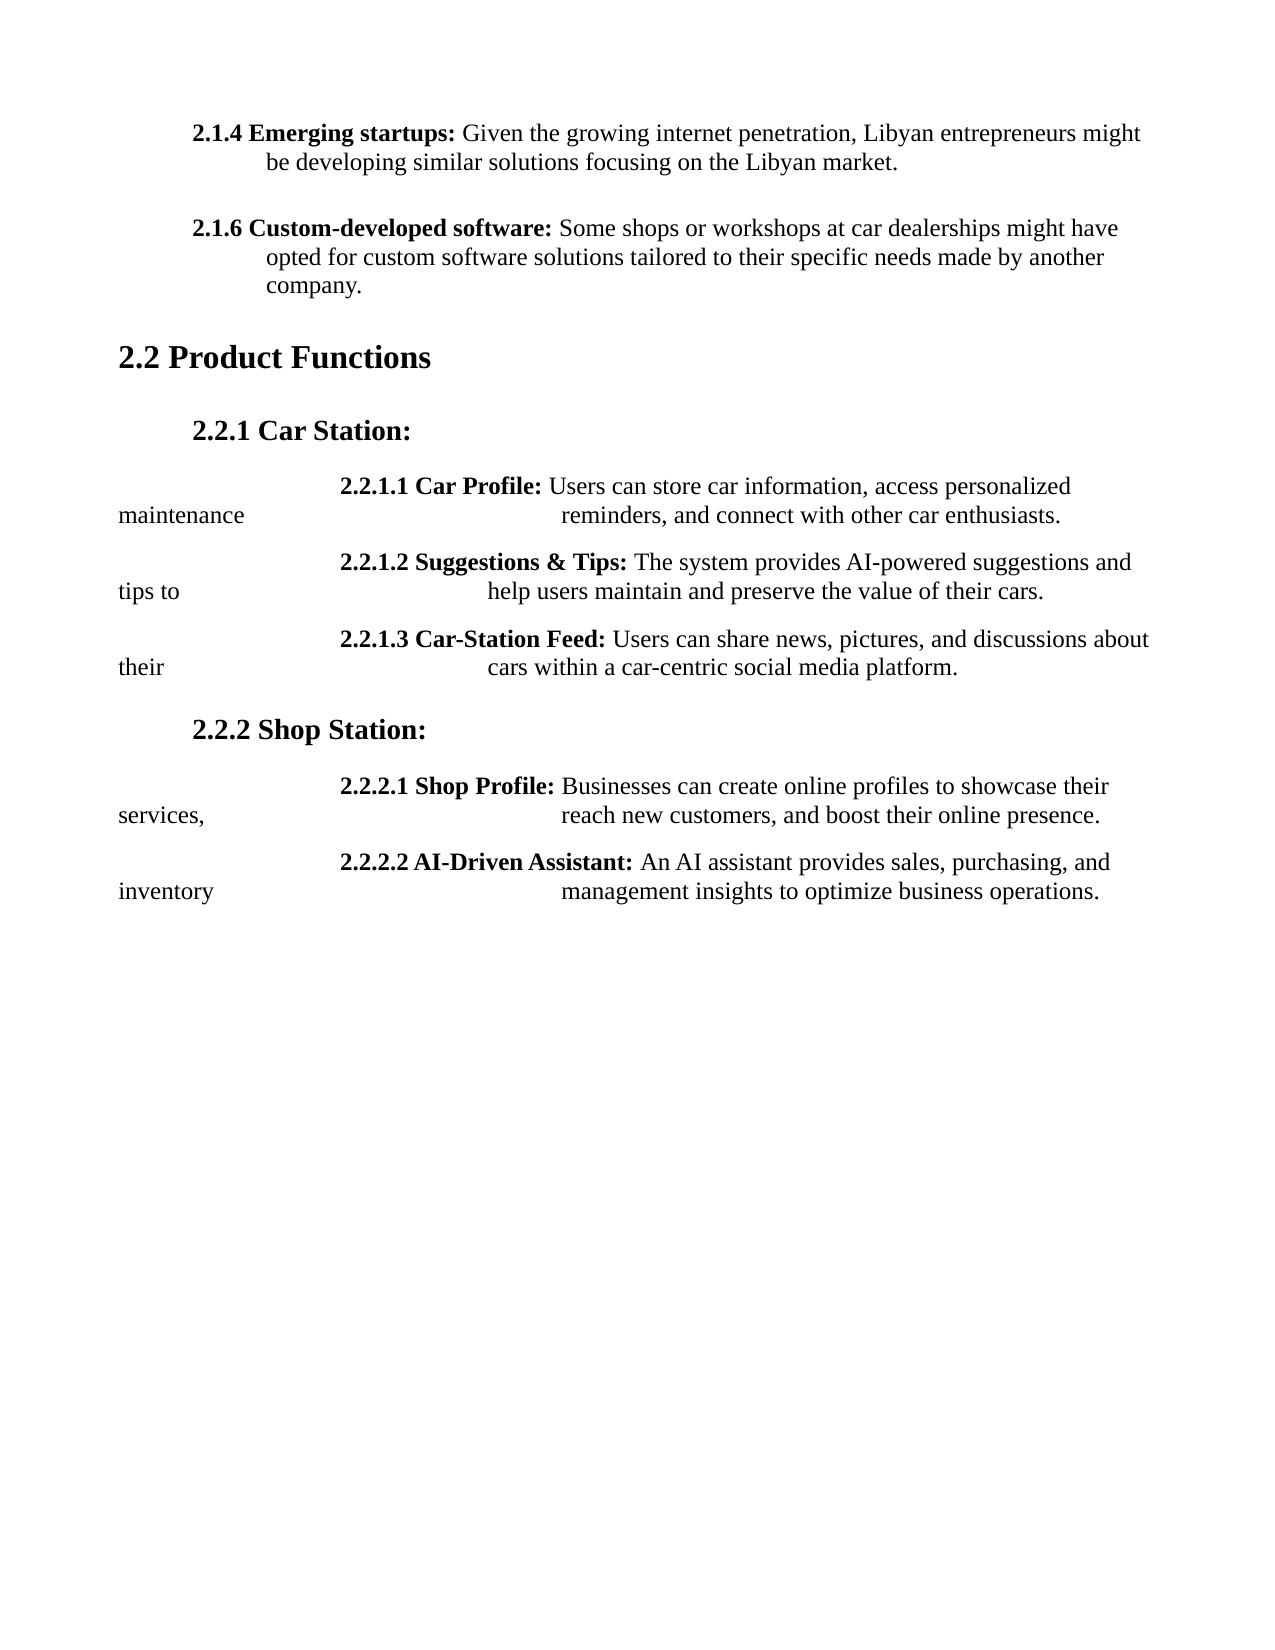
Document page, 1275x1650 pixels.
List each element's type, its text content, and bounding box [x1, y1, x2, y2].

subtitle 2.2.1.1 Car Profile: Users can store car information, access personalized maintenance reminders, and connect with other car enthusiasts. [118, 471, 1157, 529]
subtitle 2.2.2 Shop Station: [118, 712, 1157, 746]
subtitle 2.2.2.1 Shop Profile: Businesses can create online profiles to showcase their services, reach new customers, and boost their online presence. [118, 771, 1157, 828]
subtitle 2.2.1 Car Station: [118, 413, 1157, 446]
subtitle 2.1.6 Custom-developed software: Some shops or workshops at car dealerships might have opted for custom software solutions tailored to their specific needs made by another company. [118, 213, 1157, 299]
subtitle 2.2 Product Functions [118, 337, 1157, 375]
subtitle 2.1.4 Emerging startups: Given the growing internet penetration, Libyan entrepreneurs might be developing similar solutions focusing on the Libyan market. [118, 118, 1157, 176]
subtitle 2.2.2.2 AI-Driven Assistant: An AI assistant provides sales, purchasing, and inventory management insights to optimize business operations. [118, 847, 1157, 905]
subtitle 2.2.1.2 Suggestions & Tips: The system provides AI-powered suggestions and tips to help users maintain and preserve the value of their cars. [118, 547, 1157, 605]
subtitle 2.2.1.3 Car-Station Feed: Users can share news, pictures, and discussions about their cars within a car-centric social media platform. [118, 624, 1157, 681]
